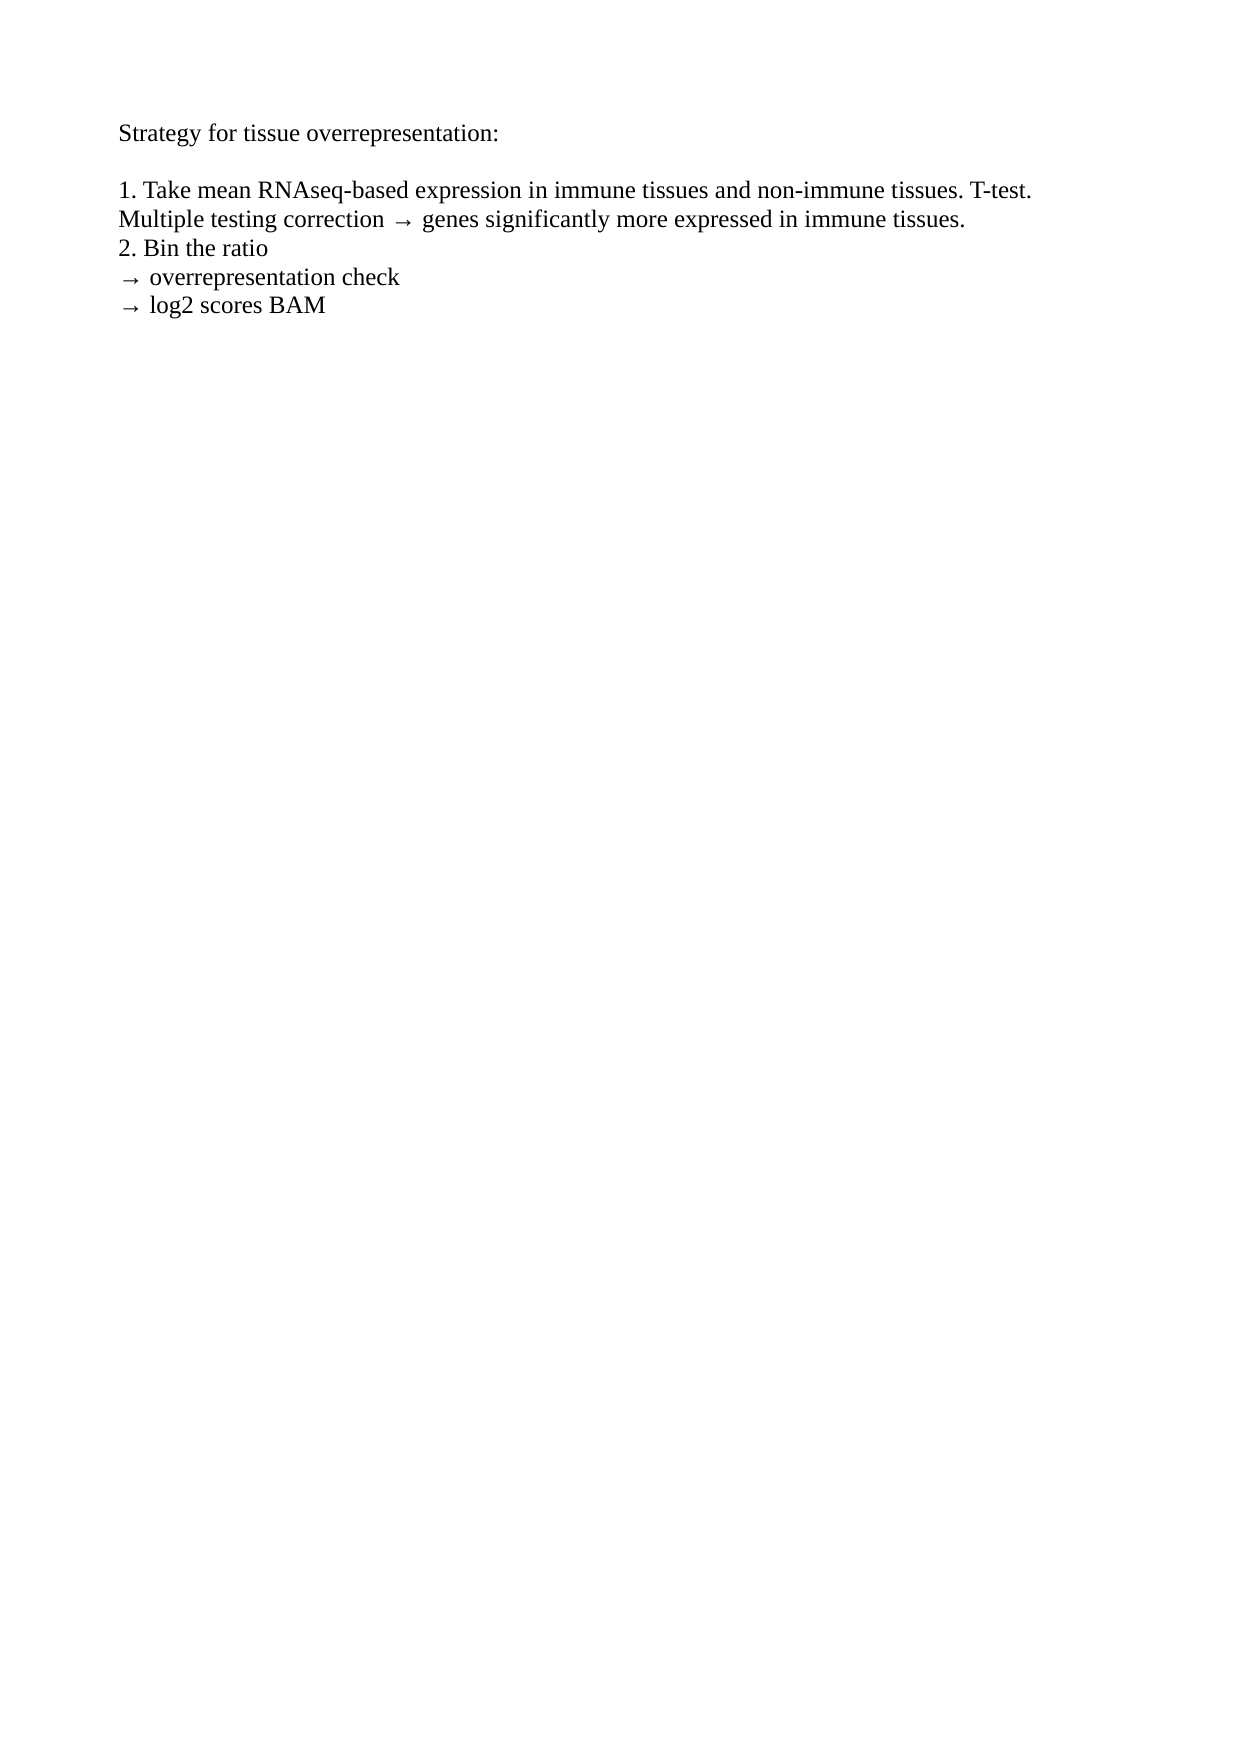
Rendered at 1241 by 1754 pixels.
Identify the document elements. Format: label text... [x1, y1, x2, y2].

text Strategy for tissue overrepresentation: [118, 118, 1122, 147]
text 1. Take mean RNAseq-based expression in immune tissues and non-immune tissues. T-test. Multiple testing correction → genes significantly more expressed in immune tissues. [118, 176, 1122, 233]
text 2. Bin the ratio [118, 233, 1122, 262]
text → overrepresentation check → log2 scores BAM [118, 262, 1122, 319]
